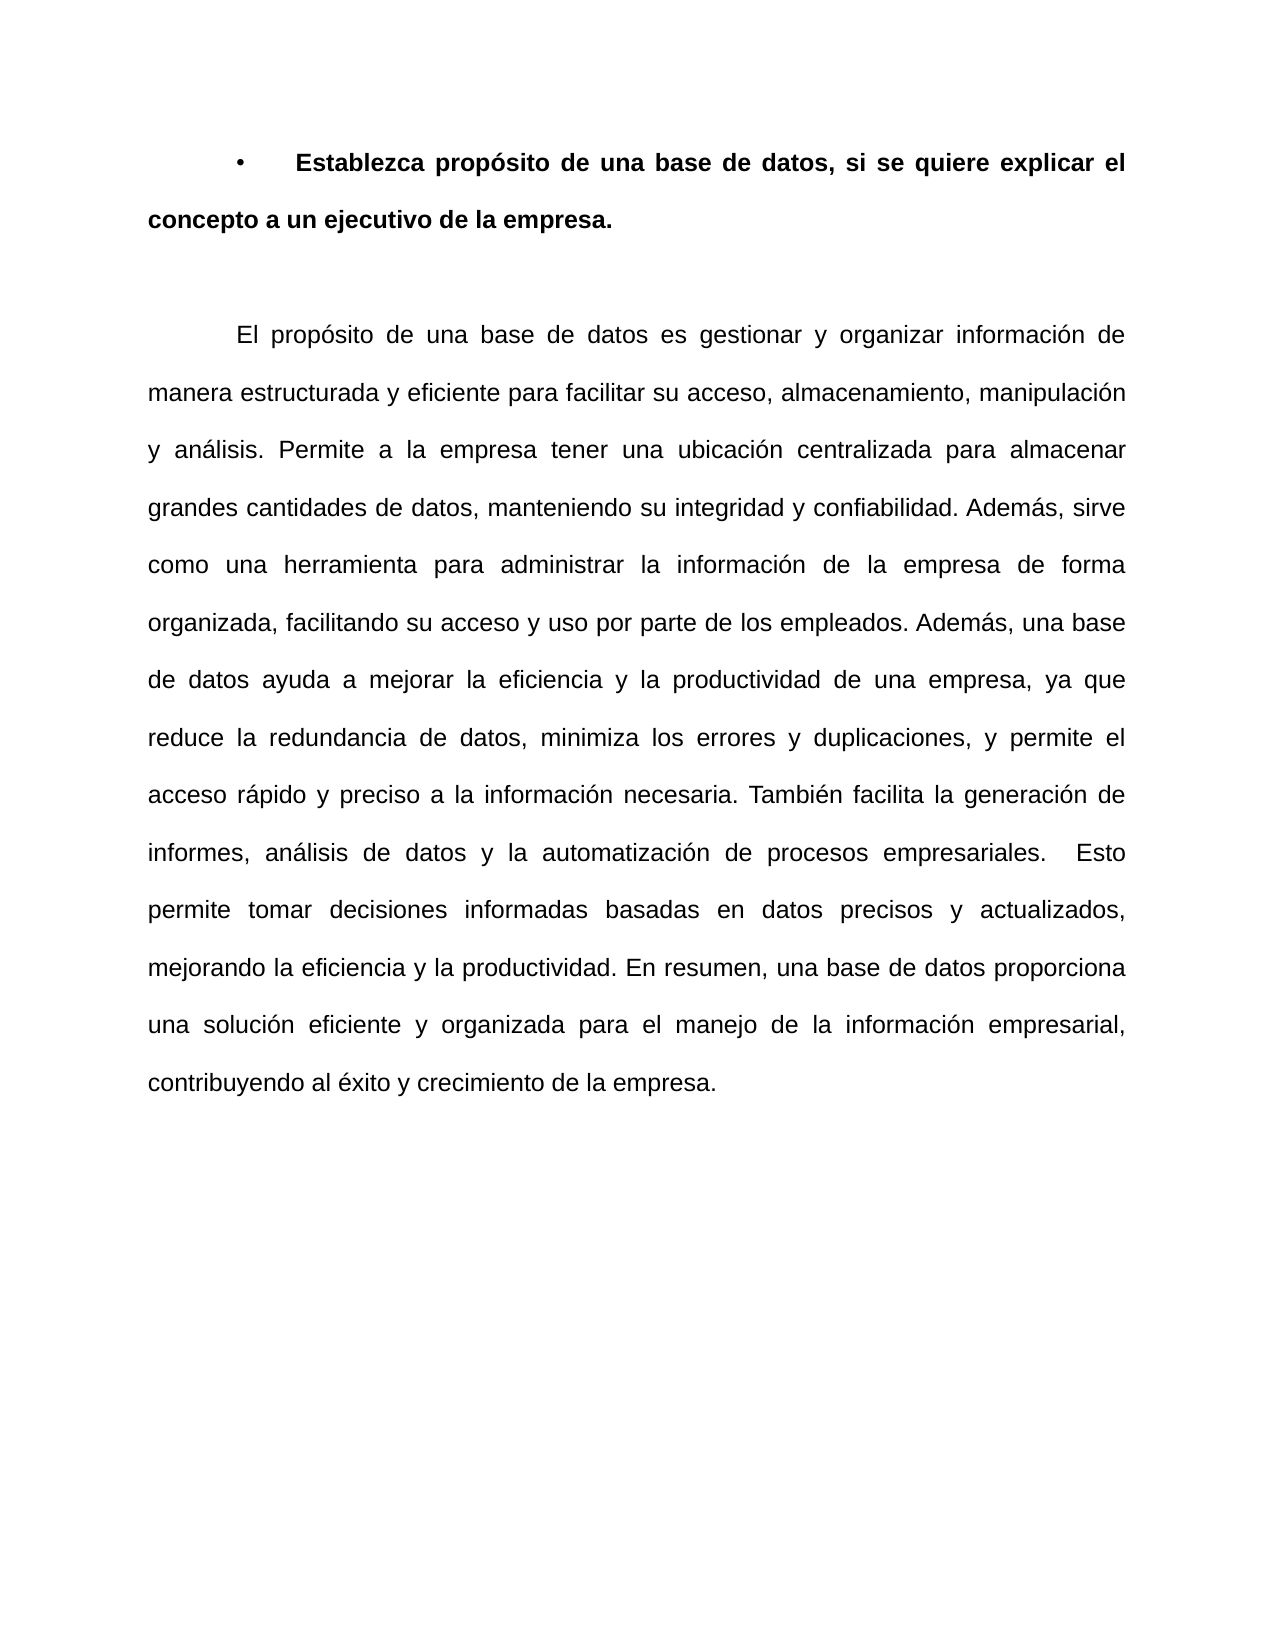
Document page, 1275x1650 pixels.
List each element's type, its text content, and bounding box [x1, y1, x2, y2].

list Establezca propósito de una base de datos, si se quiere explicar el concepto a un ejecutivo de la empresa. [148, 148, 1127, 234]
text El propósito de una base de datos es gestionar y organizar información de manera estructurada y eficiente para facilitar su acceso, almacenamiento, manipulación y análisis. Permite a la empresa tener una ubicación centralizada para almacenar grandes cantidades de datos, manteniendo su integridad y confiabilidad. Además, sirve como una herramienta para administrar la información de la empresa de forma organizada, facilitando su acceso y uso por parte de los empleados. Además, una base de datos ayuda a mejorar la eficiencia y la productividad de una empresa, ya que reduce la redundancia de datos, minimiza los errores y duplicaciones, y permite el acceso rápido y preciso a la información necesaria. También facilita la generación de informes, análisis de datos y la automatización de procesos empresariales. Esto permite tomar decisiones informadas basadas en datos precisos y actualizados, mejorando la eficiencia y la productividad. En resumen, una base de datos proporciona una solución eficiente y organizada para el manejo de la información empresarial, contribuyendo al éxito y crecimiento de la empresa. [148, 320, 1127, 1096]
